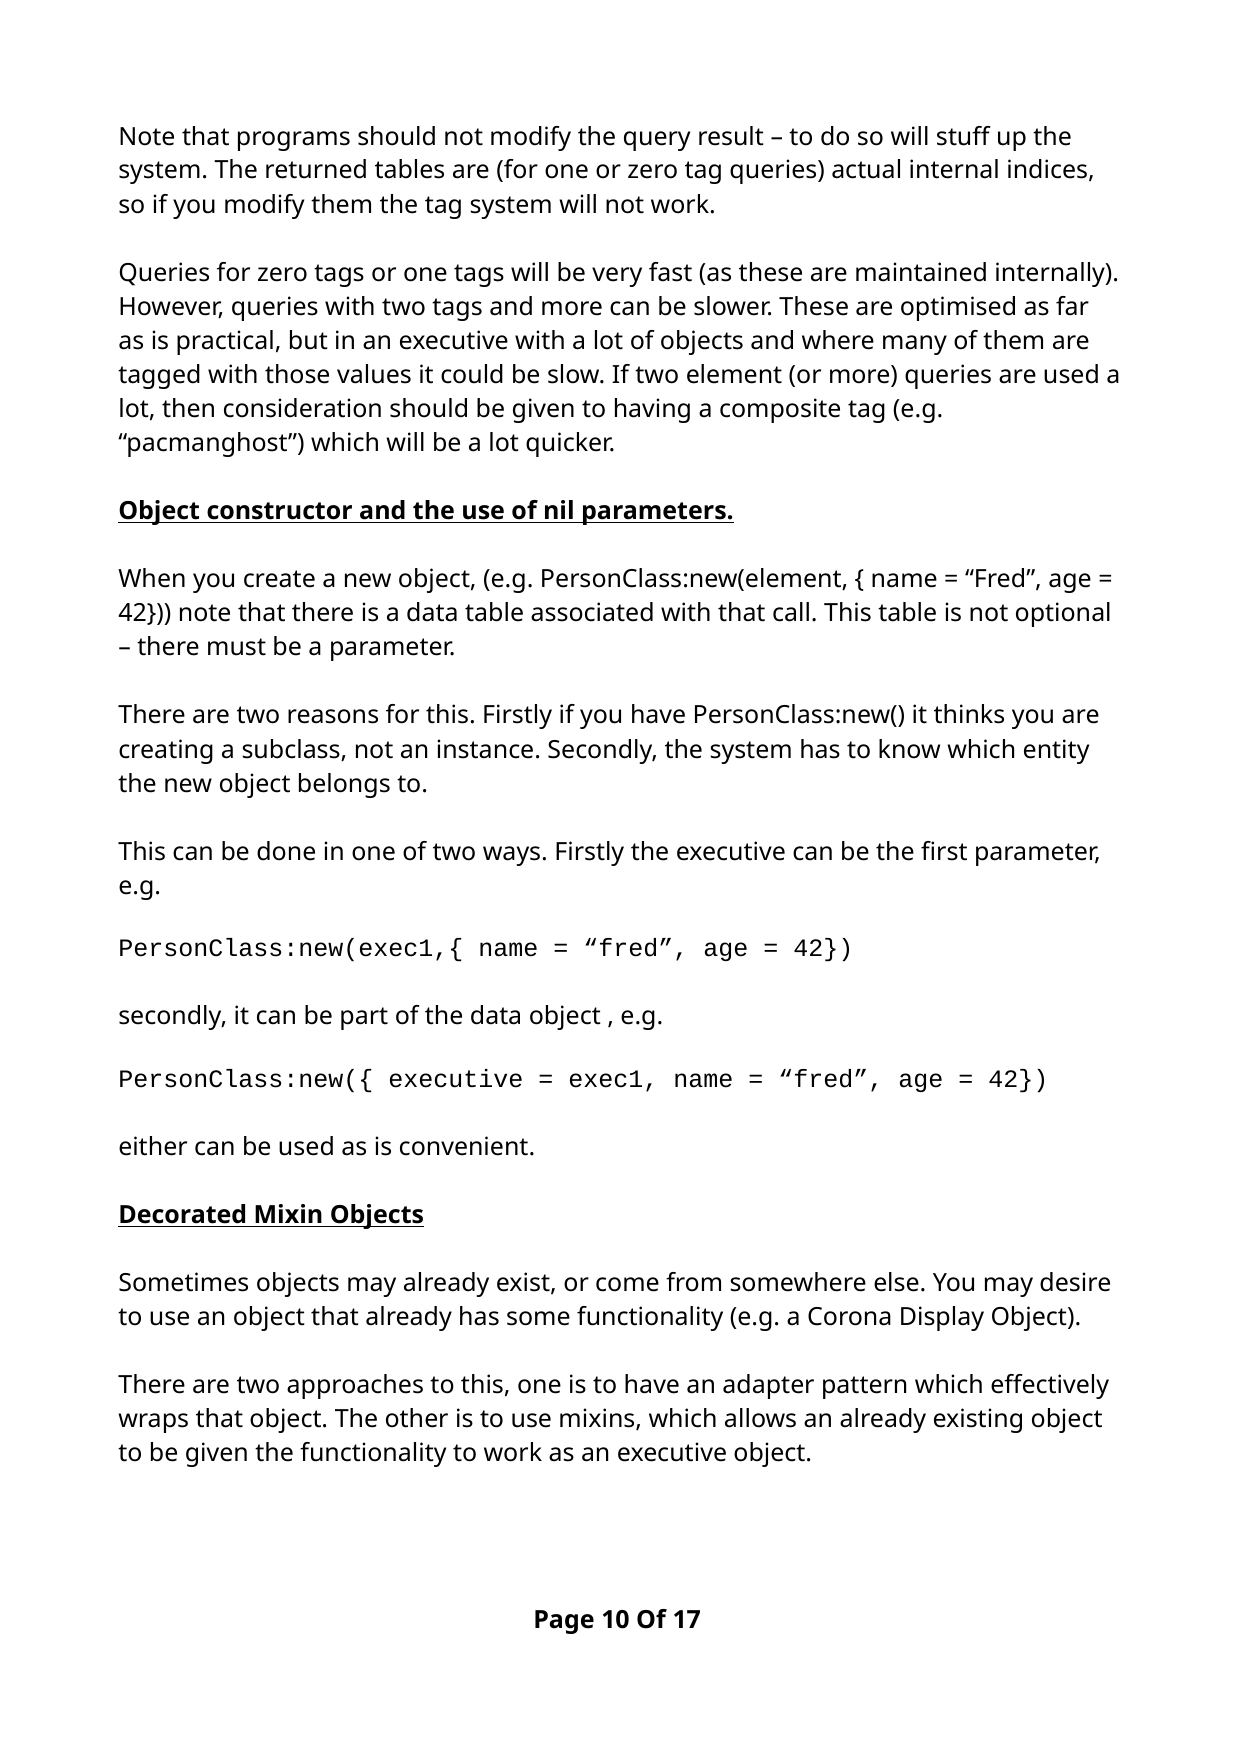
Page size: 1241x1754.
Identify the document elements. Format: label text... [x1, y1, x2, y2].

text PersonClass:new({ executive = exec1, name = “fred”, age = 42}) [118, 1066, 1122, 1094]
text Queries for zero tags or one tags will be very fast (as these are maintained internally). However, queries with two tags and more can be slower. These are optimised as far as is practical, but in an executive with a lot of objects and where many of them are tagged with those values it could be slow. If two element (or more) queries are used a lot, then consideration should be given to having a composite tag (e.g. “pacmanghost”) which will be a lot quicker. [118, 254, 1122, 459]
text Decorated Mixin Objects [118, 1197, 1122, 1231]
text This can be done in one of two ways. Firstly the executive can be the first parameter, e.g. [118, 833, 1122, 902]
text Object constructor and the use of nil parameters. [118, 493, 1122, 527]
text either can be used as is convenient. [118, 1128, 1122, 1163]
text There are two approaches to this, one is to have an adapter pattern which effectively wraps that object. The other is to use mixins, which allows an already existing object to be given the functionality to work as an executive object. [118, 1367, 1122, 1469]
text Note that programs should not modify the query result – to do so will stuff up the system. The returned tables are (for one or zero tag queries) actual internal indices, so if you modify them the tag system will not work. [118, 118, 1122, 220]
text Sometimes objects may already exist, or come from somewhere else. You may desire to use an object that already has some functionality (e.g. a Corona Display Object). [118, 1265, 1122, 1333]
text There are two reasons for this. Firstly if you have PersonClass:new() it thinks you are creating a subclass, not an instance. Secondly, the system has to know which entity the new object belongs to. [118, 697, 1122, 799]
text secondly, it can be part of the data object , e.g. [118, 998, 1122, 1032]
text PersonClass:new(exec1,{ name = “fred”, age = 42}) [118, 936, 1122, 964]
text When you create a new object, (e.g. PersonClass:new(element, { name = “Fred”, age = 42})) note that there is a data table associated with that call. This table is not optional – there must be a parameter. [118, 561, 1122, 663]
